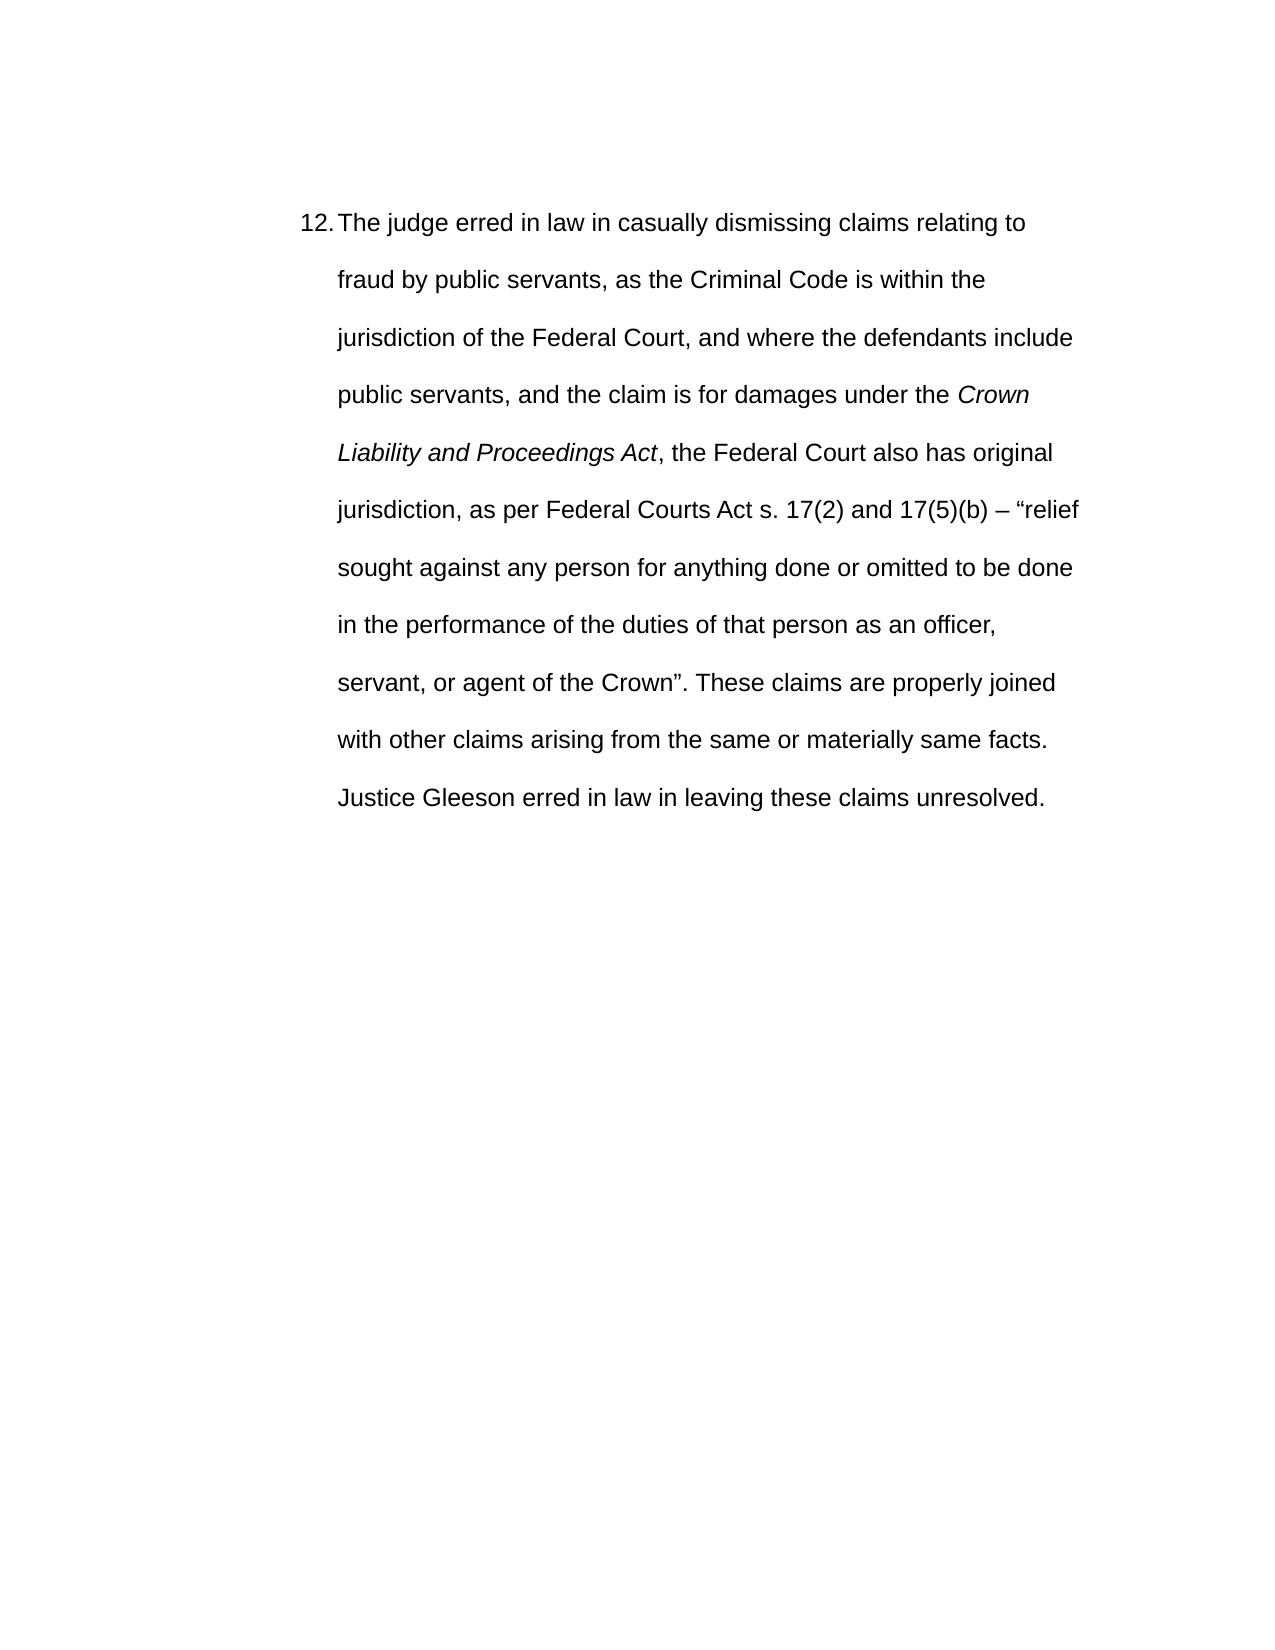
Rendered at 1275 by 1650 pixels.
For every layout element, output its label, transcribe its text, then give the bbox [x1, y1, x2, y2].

list The judge erred in law in casually dismissing claims relating to fraud by public servants, as the Criminal Code is within the jurisdiction of the Federal Court, and where the defendants include public servants, and the claim is for damages under the Crown Liability and Proceedings Act, the Federal Court also has original jurisdiction, as per Federal Courts Act s. 17(2) and 17(5)(b) – “relief sought against any person for anything done or omitted to be done in the performance of the duties of that person as an officer, servant, or agent of the Crown”. These claims are properly joined with other claims arising from the same or materially same facts. Justice Gleeson erred in law in leaving these claims unresolved. [300, 207, 1087, 811]
